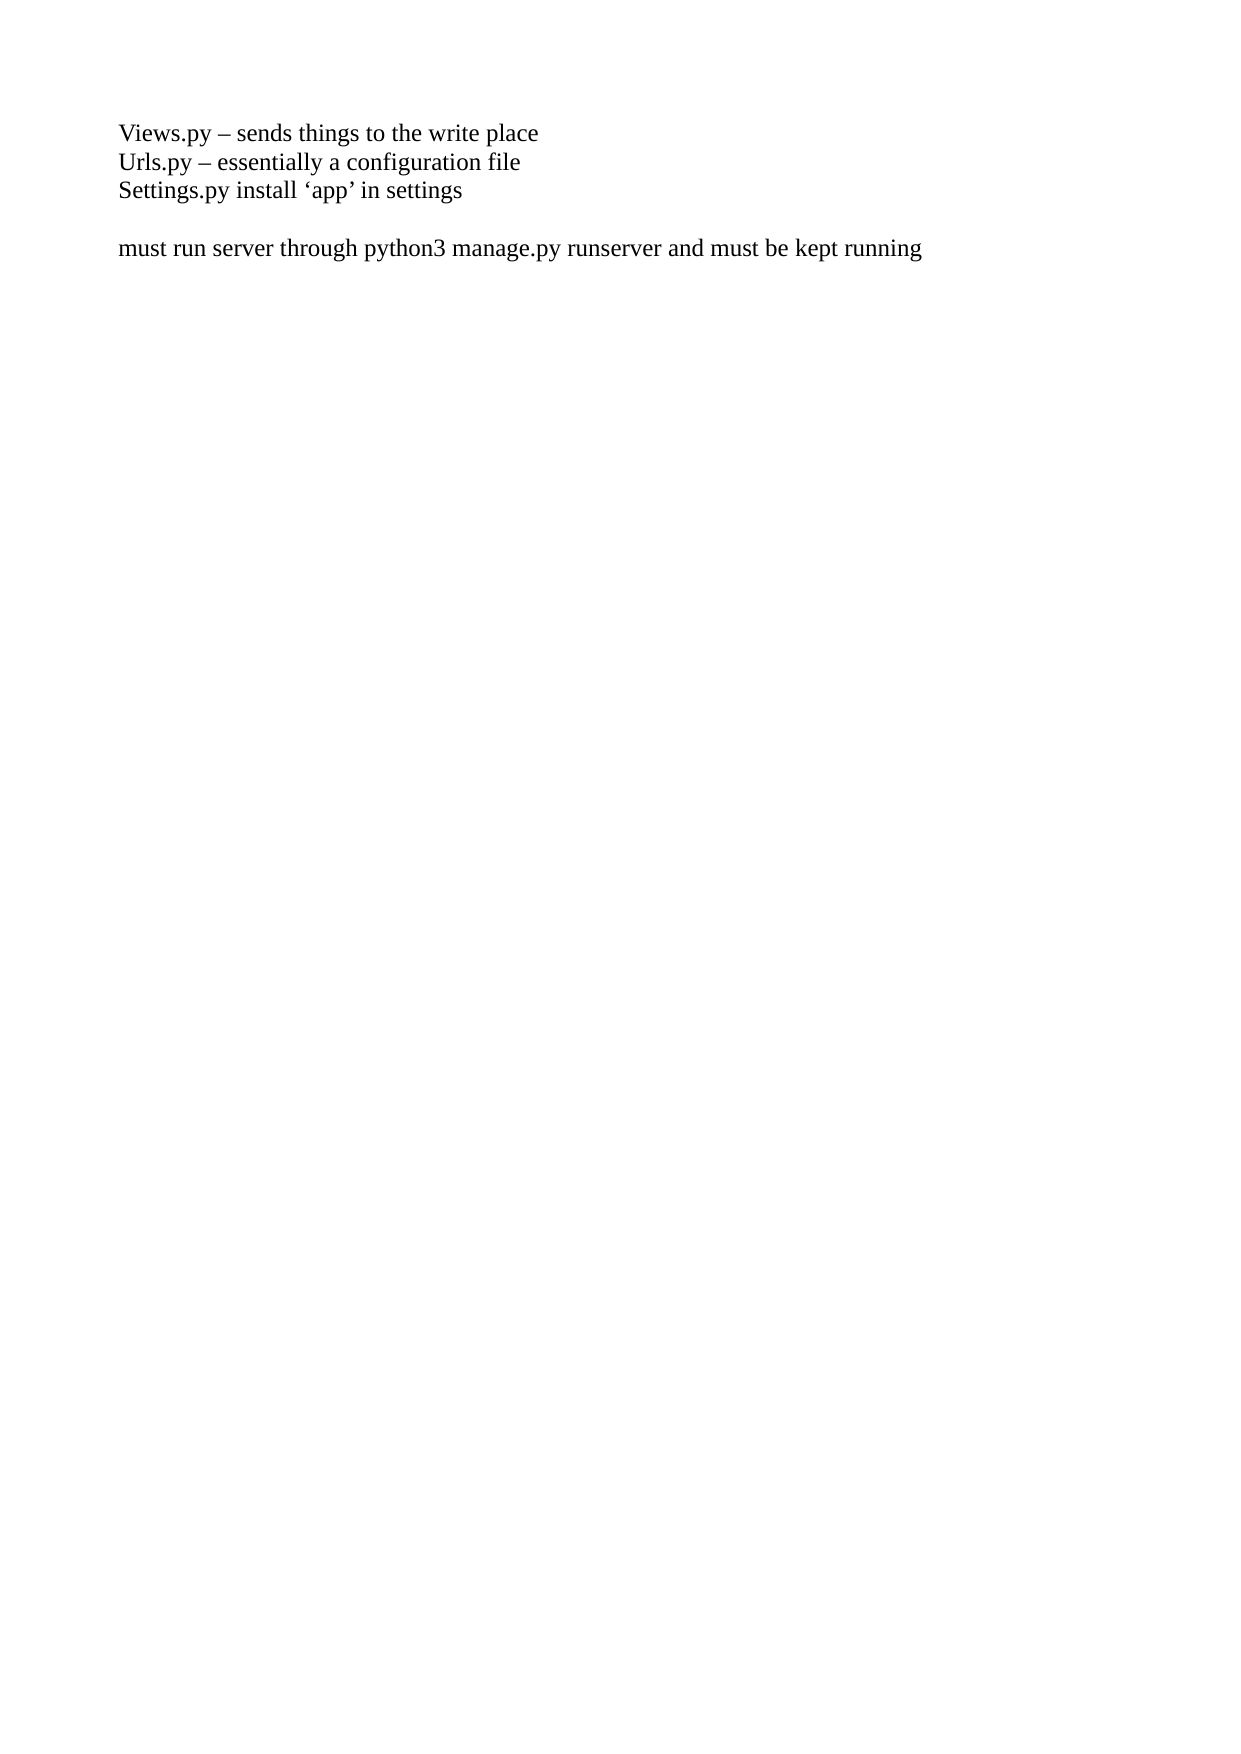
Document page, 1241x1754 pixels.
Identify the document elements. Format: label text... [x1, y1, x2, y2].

text Settings.py install ‘app’ in settings [118, 176, 1122, 204]
text Urls.py – essentially a configuration file [118, 147, 1122, 176]
text Views.py – sends things to the write place [118, 118, 1122, 147]
text must run server through python3 manage.py runserver and must be kept running [118, 233, 1122, 262]
